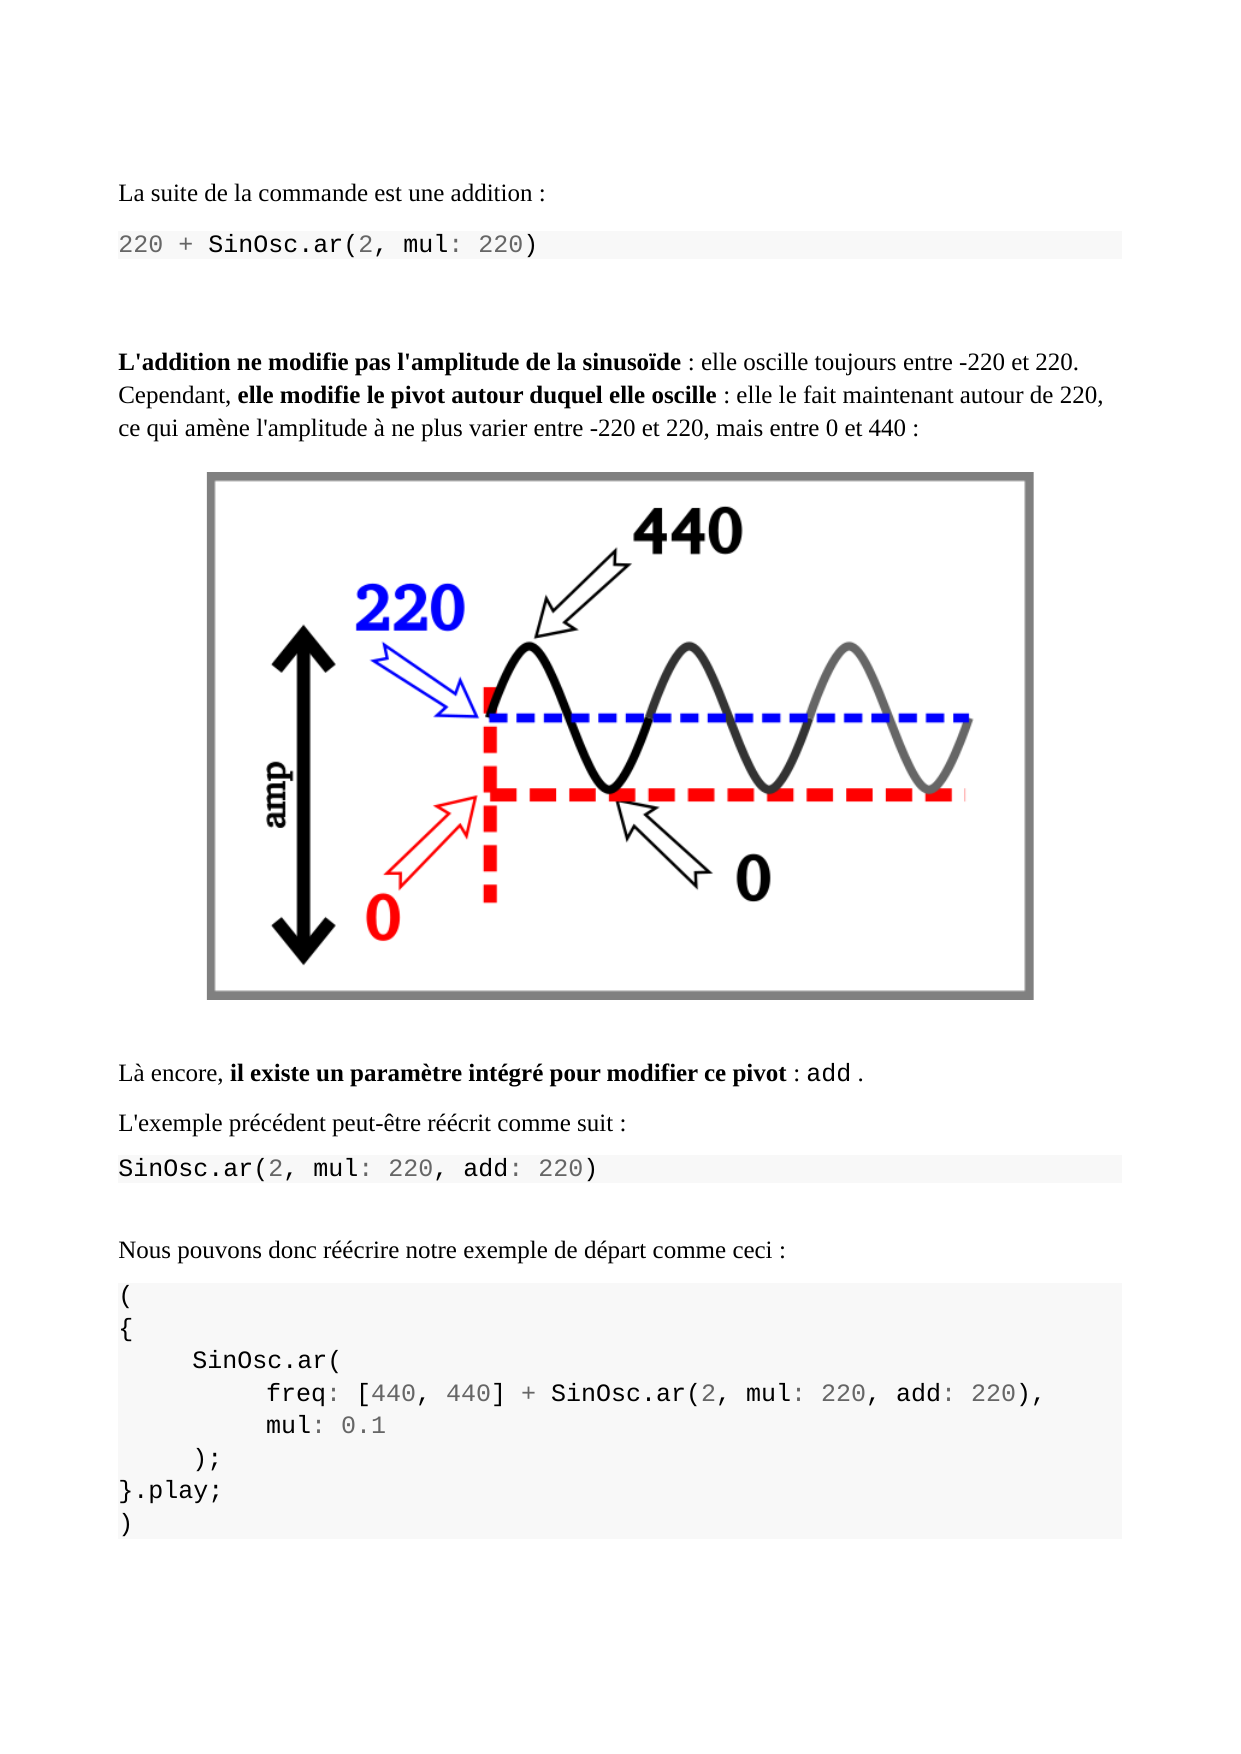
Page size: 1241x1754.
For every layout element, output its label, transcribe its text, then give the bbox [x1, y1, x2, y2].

text ) [118, 1510, 1122, 1539]
picture [206, 472, 1034, 1000]
text mul: 0.1 [118, 1413, 1122, 1441]
text Nous pouvons donc réécrire notre exemple de départ comme ceci : [118, 1235, 1122, 1264]
text Là encore, il existe un paramètre intégré pour modifier ce pivot : add . [118, 1058, 1122, 1088]
text SinOsc.ar( [118, 1348, 1122, 1376]
text freq: [440, 440] + SinOsc.ar(2, mul: 220, add: 220), [118, 1380, 1122, 1409]
text }.play; [118, 1478, 1122, 1506]
text 220 + SinOsc.ar(2, mul: 220) [118, 231, 1122, 259]
text { [118, 1315, 1122, 1344]
text L'addition ne modifie pas l'amplitude de la sinusoïde : elle oscille toujours entre -220 et 220. Cependant, elle modifie le pivot autour duquel elle oscille : elle le fait maintenant autour de 220, ce qui amène l'amplitude à ne plus varier entre -220 et 220, mais entre 0 et 440 : [118, 347, 1122, 442]
text L'exemple précédent peut-être réécrit comme suit : [118, 1108, 1122, 1136]
text ( [118, 1283, 1122, 1311]
text ); [118, 1445, 1122, 1474]
text La suite de la commande est une addition : [118, 178, 1122, 206]
text SinOsc.ar(2, mul: 220, add: 220) [118, 1155, 1122, 1183]
